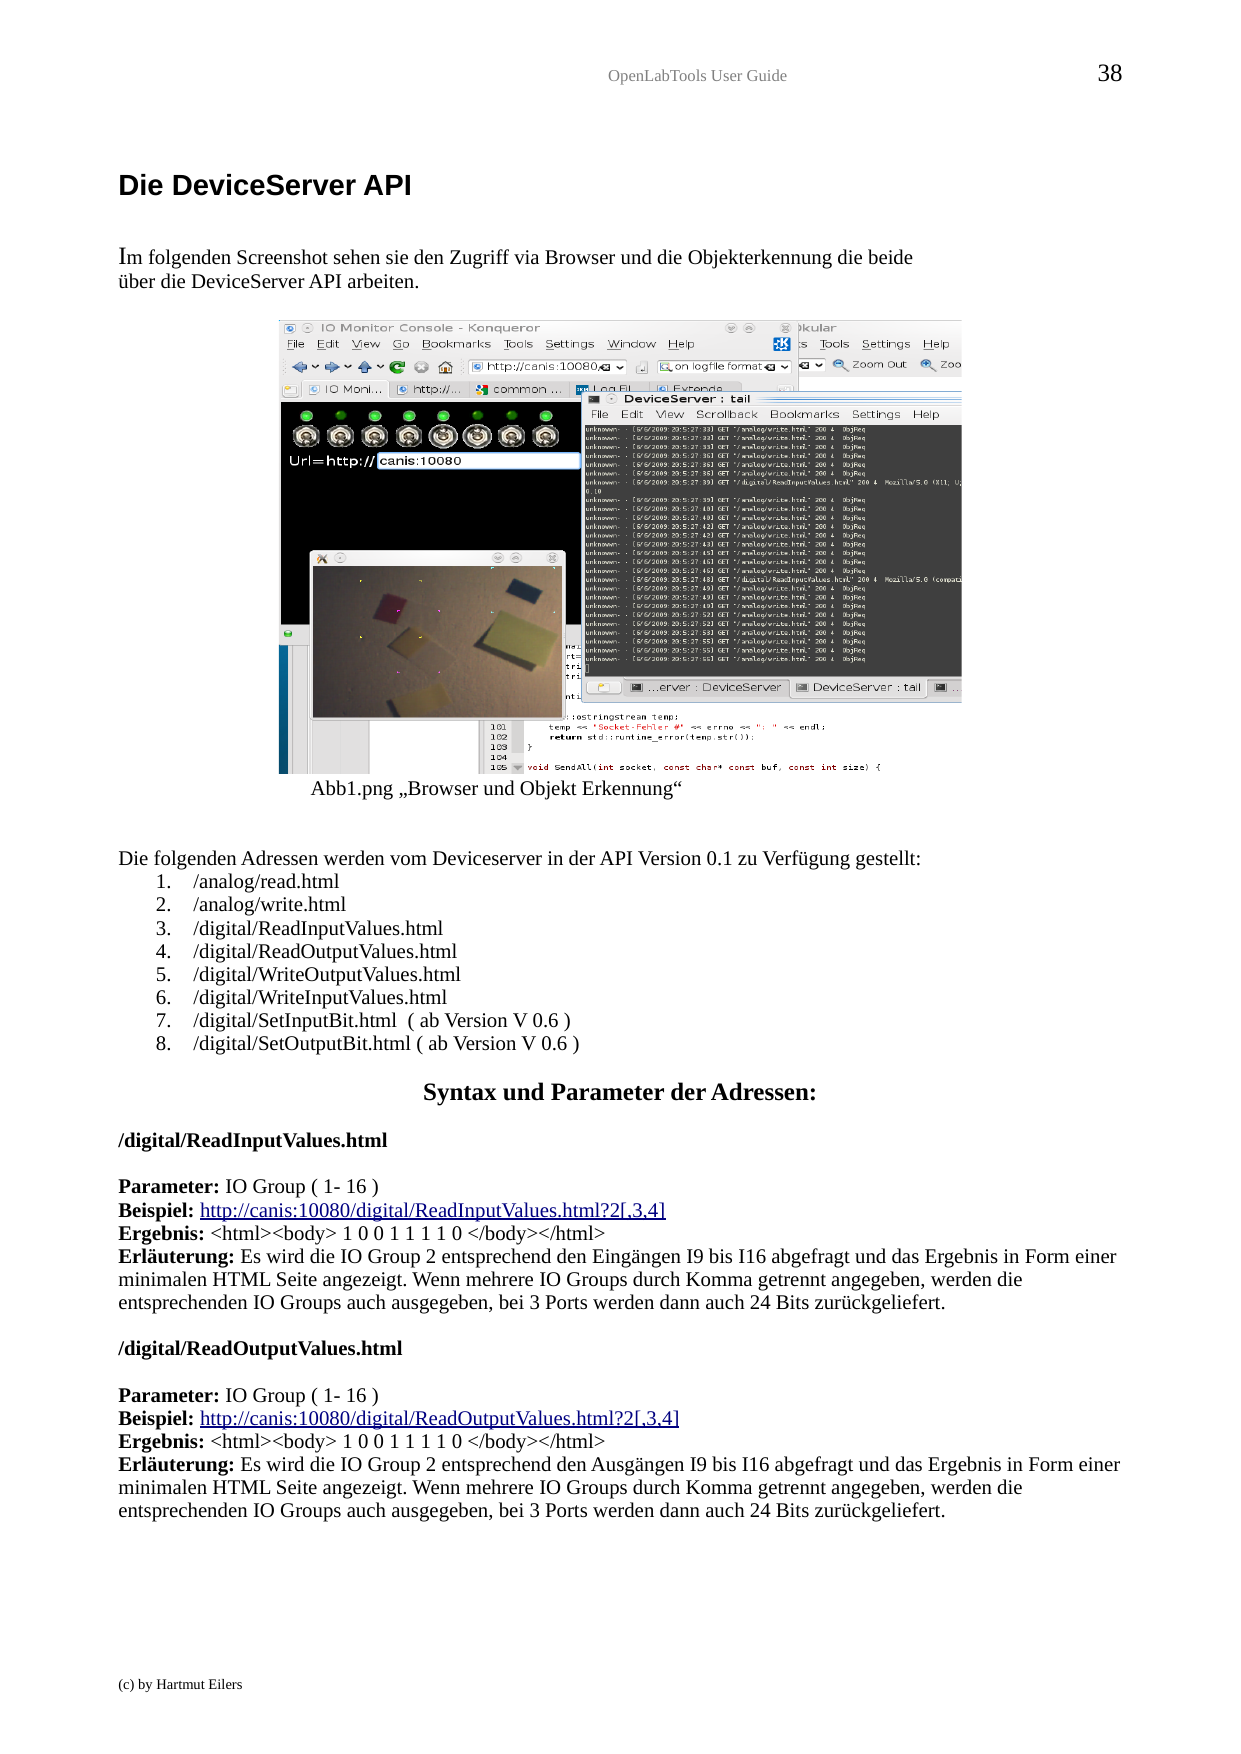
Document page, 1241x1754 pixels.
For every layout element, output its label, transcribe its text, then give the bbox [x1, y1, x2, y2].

text Parameter: IO Group ( 1- 16 ) [118, 1175, 1122, 1198]
text Ergebnis: <html><body> 1 0 0 1 1 1 1 0 </body></html> [118, 1430, 1122, 1453]
text Syntax und Parameter der Adressen: [118, 1078, 1122, 1106]
text /digital/ReadInputValues.html [118, 1129, 1122, 1152]
list /digital/ReadInputValues.html [156, 916, 1122, 939]
list /digital/SetOutputBit.html ( ab Version V 0.6 ) [156, 1032, 1122, 1055]
subtitle Die DeviceServer API [118, 169, 1122, 202]
text Im folgenden Screenshot sehen sie den Zugriff via Browser und die Objekterkennung die beide [118, 242, 1122, 269]
list /digital/WriteInputValues.html [156, 986, 1122, 1009]
text Ergebnis: <html><body> 1 0 0 1 1 1 1 0 </body></html> [118, 1222, 1122, 1245]
list /digital/ReadOutputValues.html [156, 939, 1122, 963]
text Beispiel: http://canis:10080/digital/ReadOutputValues.html?2[,3,4] [118, 1407, 1122, 1430]
text Erläuterung: Es wird die IO Group 2 entsprechend den Ausgängen I9 bis I16 abgefragt und das Ergebnis in Form einer minimalen HTML Seite angezeigt. Wenn mehrere IO Groups durch Komma getrennt angegeben, werden die entsprechenden IO Groups auch ausgegeben, bei 3 Ports werden dann auch 24 Bits zurückgeliefert. [118, 1453, 1122, 1522]
list /analog/read.html [156, 870, 1122, 893]
picture [278, 320, 962, 774]
text Parameter: IO Group ( 1- 16 ) [118, 1383, 1122, 1407]
text Abb1.png „Browser und Objekt Erkennung“ [118, 736, 1122, 801]
list /analog/write.html [156, 893, 1122, 916]
text Erläuterung: Es wird die IO Group 2 entsprechend den Eingängen I9 bis I16 abgefragt und das Ergebnis in Form einer minimalen HTML Seite angezeigt. Wenn mehrere IO Groups durch Komma getrennt angegeben, werden die entsprechenden IO Groups auch ausgegeben, bei 3 Ports werden dann auch 24 Bits zurückgeliefert. [118, 1245, 1122, 1314]
text über die DeviceServer API arbeiten. [118, 269, 1122, 293]
list /digital/SetInputBit.html ( ab Version V 0.6 ) [156, 1009, 1122, 1032]
text /digital/ReadOutputValues.html [118, 1337, 1122, 1360]
text Beispiel: http://canis:10080/digital/ReadInputValues.html?2[,3,4] [118, 1198, 1122, 1222]
text Die folgenden Adressen werden vom Deviceserver in der API Version 0.1 zu Verfügung gestellt: [118, 847, 1122, 870]
list /digital/WriteOutputValues.html [156, 963, 1122, 986]
